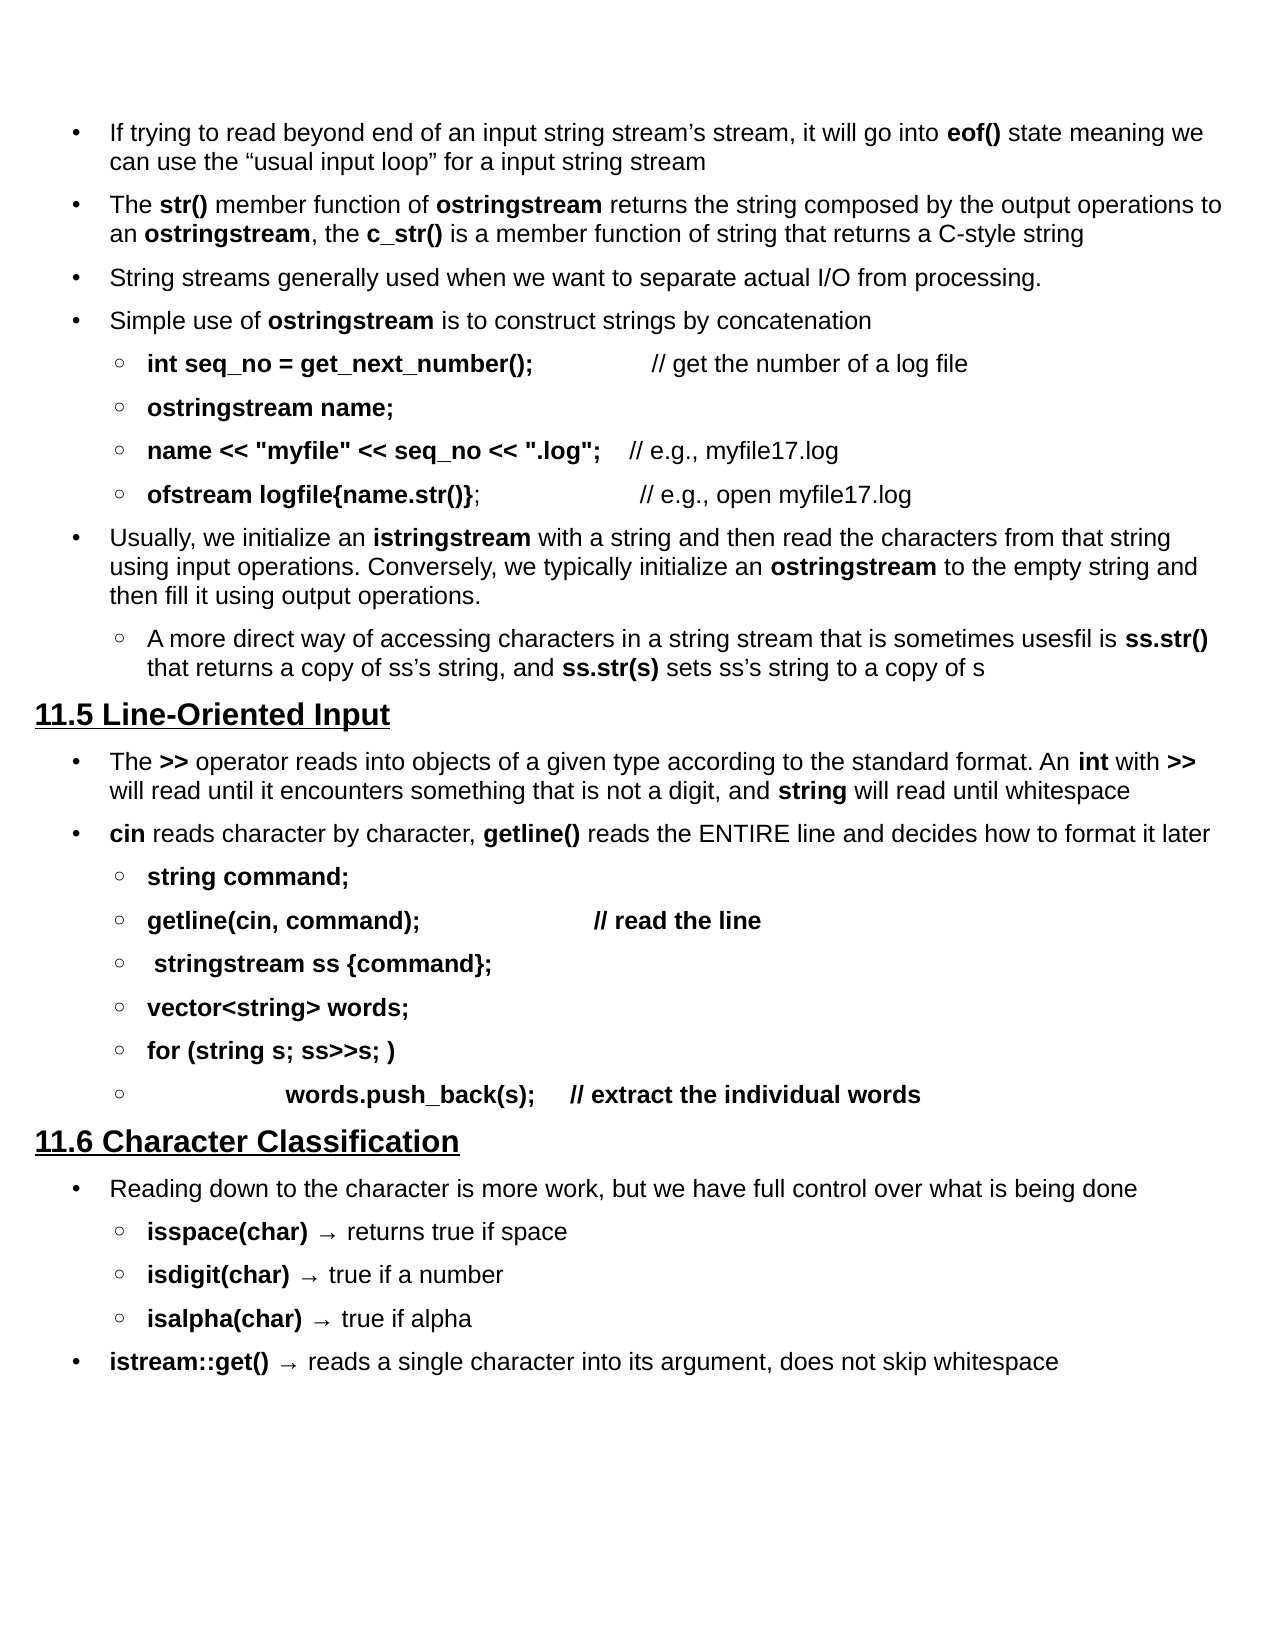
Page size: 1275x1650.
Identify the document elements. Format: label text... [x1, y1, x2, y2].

text 11.5 Line-Oriented Input [34, 696, 1232, 732]
list Simple use of ostringstream is to construct strings by concatenation [72, 306, 1232, 335]
list getline(cin, command); // read the line [109, 906, 1232, 935]
list If trying to read beyond end of an input string stream’s stream, it will go into eof() state meaning we can use the “usual input loop” for a input string stream [72, 118, 1232, 176]
list The >> operator reads into objects of a given type according to the standard format. An int with >> will read until it encounters something that is not a digit, and string will read until whitespace [72, 747, 1232, 804]
list Reading down to the character is more work, but we have full control over what is being done [72, 1173, 1232, 1202]
list cin reads character by character, getline() reads the ENTIRE line and decides how to format it later [72, 819, 1232, 848]
list isdigit(char) → true if a number [109, 1260, 1232, 1289]
list words.push_back(s); // extract the individual words [109, 1079, 1232, 1108]
list String streams generally used when we want to separate actual I/O from processing. [72, 262, 1232, 291]
list isspace(char) → returns true if space [109, 1217, 1232, 1246]
list ostringstream name; [109, 393, 1232, 422]
list istream::get() → reads a single character into its argument, does not skip whitespace [72, 1347, 1232, 1376]
list The str() member function of ostringstream returns the string composed by the output operations to an ostringstream, the c_str() is a member function of string that returns a C-style string [72, 190, 1232, 248]
list vector<string> words; [109, 993, 1232, 1022]
list stringstream ss {command}; [109, 949, 1232, 978]
list name << "myfile" << seq_no << ".log"; // e.g., myfile17.log [109, 436, 1232, 465]
list for (string s; ss>>s; ) [109, 1036, 1232, 1065]
list Usually, we initialize an istringstream with a string and then read the characters from that string using input operations. Conversely, we typically initialize an ostringstream to the empty string and then fill it using output operations. [72, 523, 1232, 609]
list ofstream logfile{name.str()}; // e.g., open myfile17.log [109, 480, 1232, 508]
text 11.6 Character Classification [34, 1123, 1232, 1159]
list int seq_no = get_next_number(); // get the number of a log file [109, 349, 1232, 378]
list string command; [109, 862, 1232, 891]
list isalpha(char) → true if alpha [109, 1304, 1232, 1333]
list A more direct way of accessing characters in a string stream that is sometimes usesfil is ss.str() that returns a copy of ss’s string, and ss.str(s) sets ss’s string to a copy of s [109, 624, 1232, 682]
